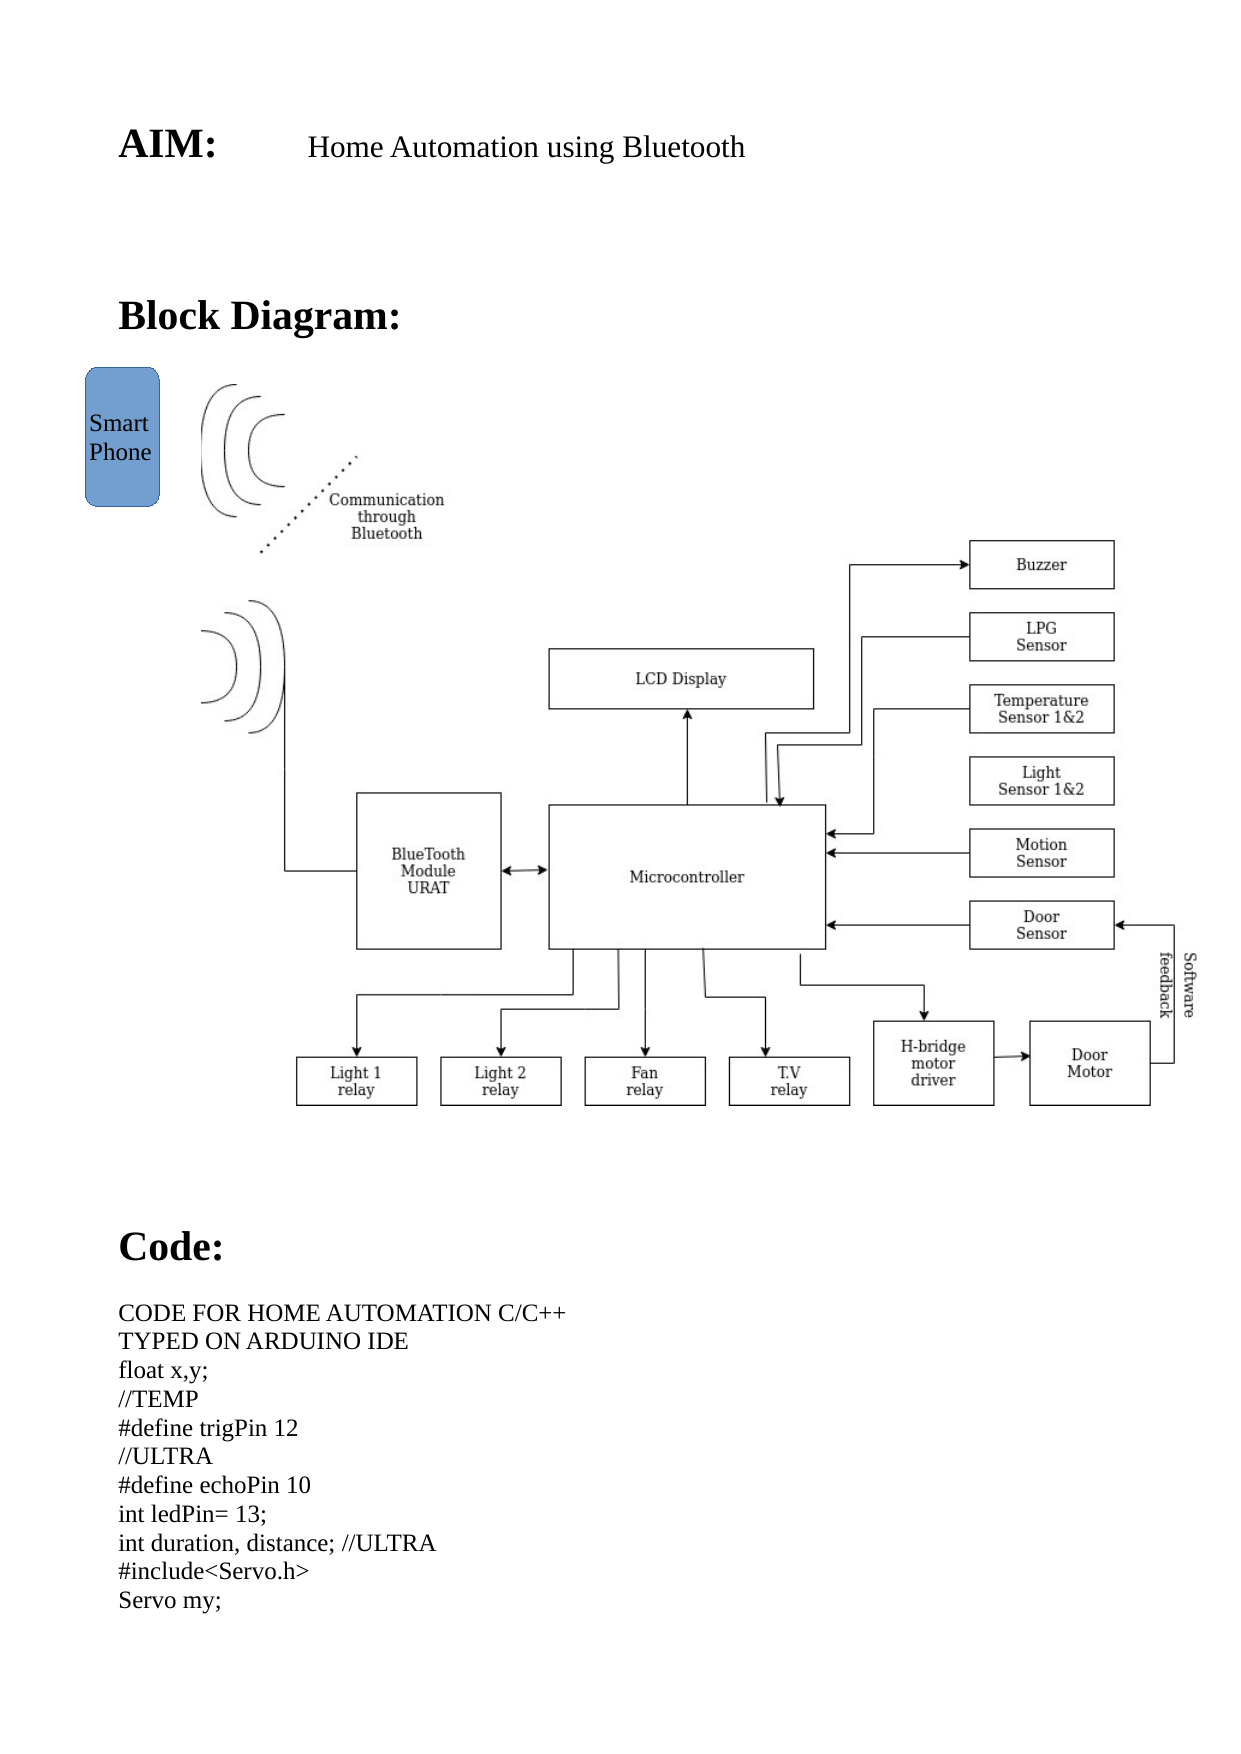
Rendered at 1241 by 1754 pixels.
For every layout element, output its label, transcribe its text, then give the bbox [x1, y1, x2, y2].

text int duration, distance; //ULTRA [118, 1528, 1122, 1556]
text #include<Servo.h> [118, 1556, 1122, 1585]
text CODE FOR HOME AUTOMATION C/C++ [118, 1298, 1122, 1326]
text AIM: Home Automation using Bluetooth [118, 118, 1122, 166]
text Block Diagram: [118, 291, 1122, 338]
text int ledPin= 13; [118, 1499, 1122, 1528]
text float x,y; [118, 1355, 1122, 1384]
text Code: [118, 1221, 1122, 1269]
text Servo my; [118, 1585, 1122, 1614]
text //ULTRA [118, 1441, 1122, 1470]
picture [201, 384, 1205, 1106]
text #define echoPin 10 [118, 1470, 1122, 1499]
text TYPED ON ARDUINO IDE [118, 1326, 1122, 1355]
text //TEMP [118, 1384, 1122, 1413]
text #define trigPin 12 [118, 1413, 1122, 1441]
